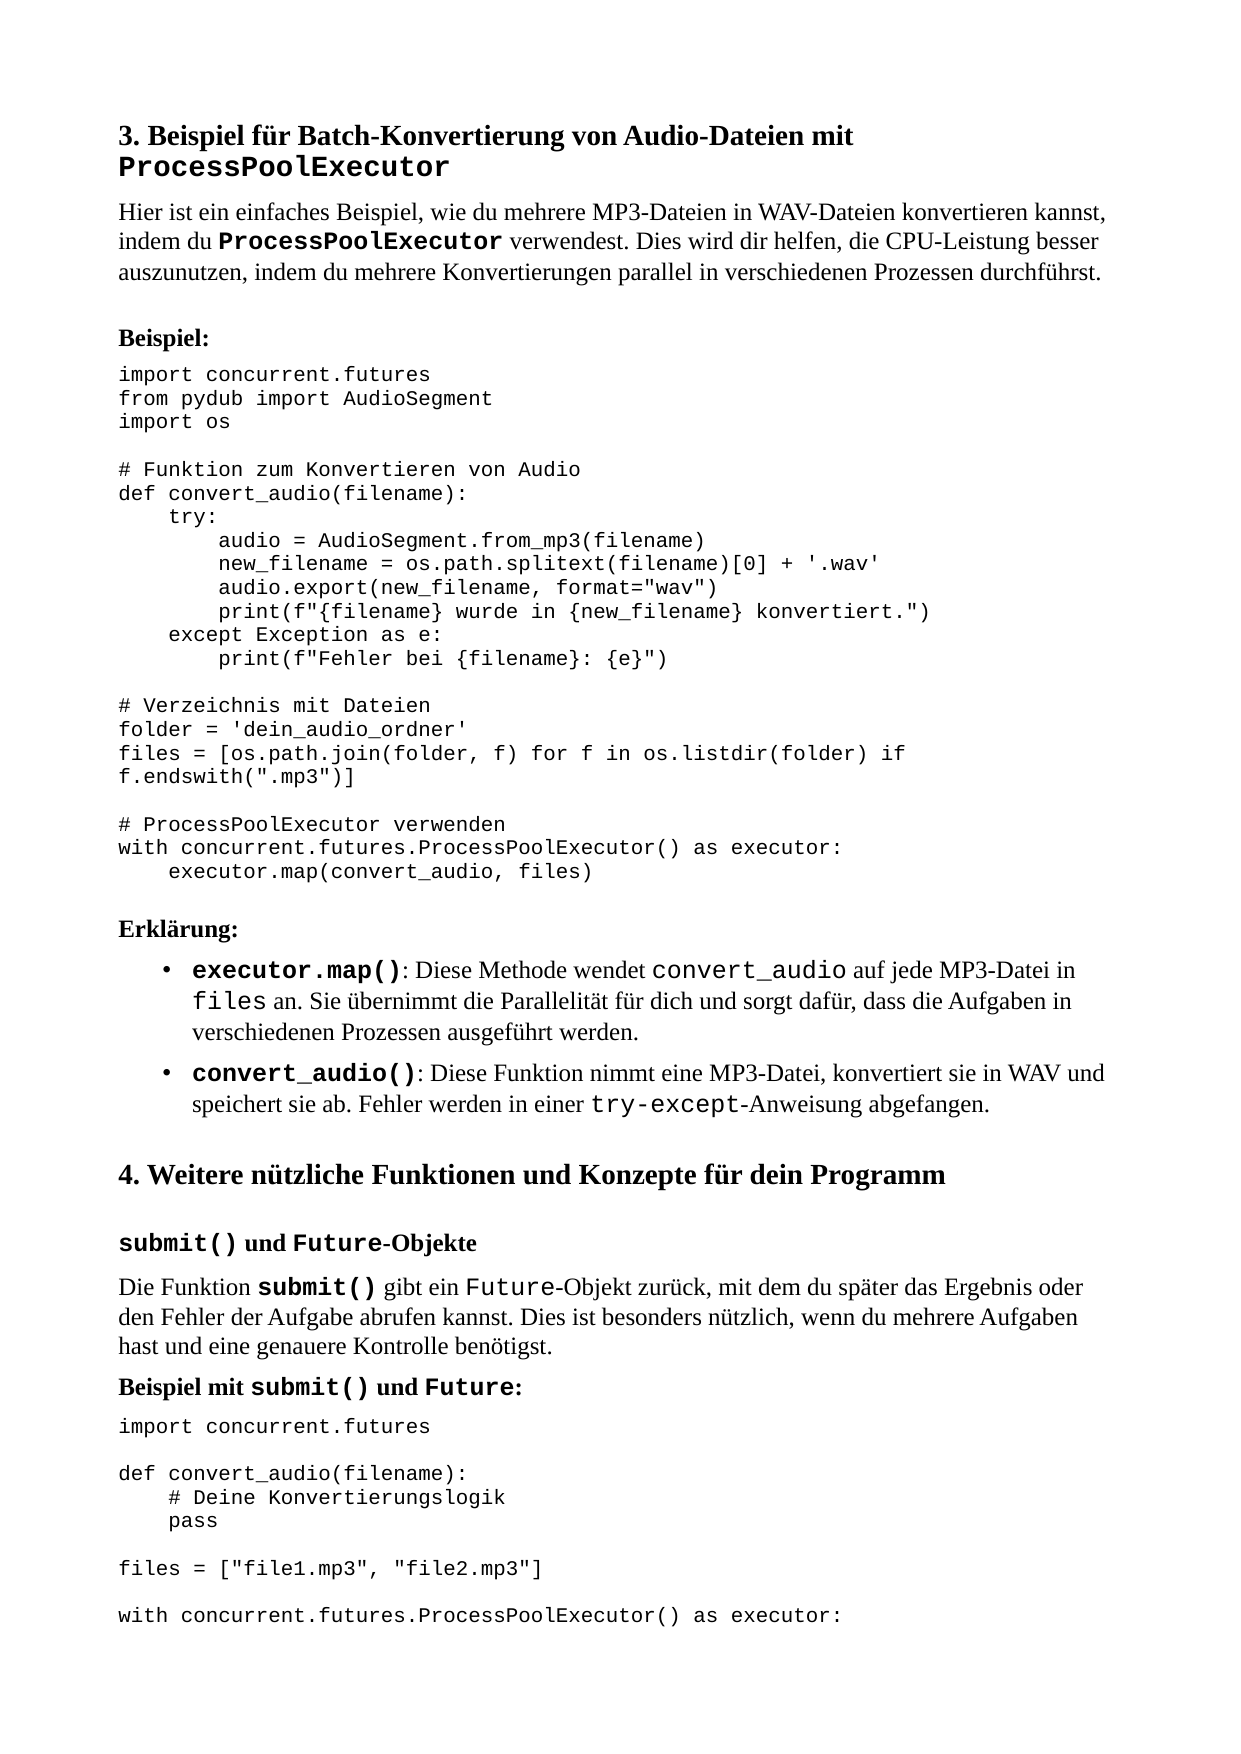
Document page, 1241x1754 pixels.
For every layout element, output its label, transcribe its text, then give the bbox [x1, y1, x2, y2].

text with concurrent.futures.ProcessPoolExecutor() as executor: [118, 837, 1122, 861]
list executor.map(): Diese Methode wendet convert_audio auf jede MP3-Datei in files an. Sie übernimmt die Parallelität für dich und sorgt dafür, dass die Aufgaben in verschiedenen Prozessen ausgeführt werden. [162, 955, 1122, 1046]
text def convert_audio(filename): [118, 1463, 1122, 1487]
text print(f"Fehler bei {filename}: {e}") [118, 648, 1122, 672]
text folder = 'dein_audio_ordner' [118, 719, 1122, 743]
text from pydub import AudioSegment [118, 388, 1122, 412]
text executor.map(convert_audio, files) [118, 861, 1122, 884]
text Erklärung: [118, 914, 1122, 943]
text with concurrent.futures.ProcessPoolExecutor() as executor: [118, 1605, 1122, 1629]
text try: [118, 506, 1122, 530]
text import os [118, 412, 1122, 435]
text Hier ist ein einfaches Beispiel, wie du mehrere MP3-Dateien in WAV-Dateien konvertieren kannst, indem du ProcessPoolExecutor verwendest. Dies wird dir helfen, die CPU-Leistung besser auszunutzen, indem du mehrere Konvertierungen parallel in verschiedenen Prozessen durchführst. [118, 197, 1122, 286]
subtitle Beispiel: [118, 323, 1122, 352]
text # ProcessPoolExecutor verwenden [118, 813, 1122, 837]
text files = ["file1.mp3", "file2.mp3"] [118, 1558, 1122, 1581]
text audio.export(new_filename, format="wav") [118, 577, 1122, 601]
text except Exception as e: [118, 624, 1122, 648]
text files = [os.path.join(folder, f) for f in os.listdir(folder) if f.endswith(".mp3")] [118, 743, 1122, 790]
text def convert_audio(filename): [118, 482, 1122, 506]
text Beispiel mit submit() und Future: [118, 1372, 1122, 1403]
text audio = AudioSegment.from_mp3(filename) [118, 530, 1122, 553]
text import concurrent.futures [118, 1416, 1122, 1439]
subtitle 4. Weitere nützliche Funktionen und Konzepte für dein Programm [118, 1157, 1122, 1191]
list convert_audio(): Diese Funktion nimmt eine MP3-Datei, konvertiert sie in WAV und speichert sie ab. Fehler werden in einer try-except-Anweisung abgefangen. [162, 1058, 1122, 1120]
subtitle submit() und Future-Objekte [118, 1228, 1122, 1259]
text pass [118, 1510, 1122, 1534]
text import concurrent.futures [118, 364, 1122, 388]
text print(f"{filename} wurde in {new_filename} konvertiert.") [118, 601, 1122, 624]
text # Verzeichnis mit Dateien [118, 695, 1122, 719]
subtitle 3. Beispiel für Batch-Konvertierung von Audio-Dateien mit ProcessPoolExecutor [118, 118, 1122, 185]
text new_filename = os.path.splitext(filename)[0] + '.wav' [118, 553, 1122, 577]
text Die Funktion submit() gibt ein Future-Objekt zurück, mit dem du später das Ergebnis oder den Fehler der Aufgabe abrufen kannst. Dies ist besonders nützlich, wenn du mehrere Aufgaben hast und eine genauere Kontrolle benötigst. [118, 1272, 1122, 1360]
text # Deine Konvertierungslogik [118, 1487, 1122, 1510]
text # Funktion zum Konvertieren von Audio [118, 459, 1122, 482]
